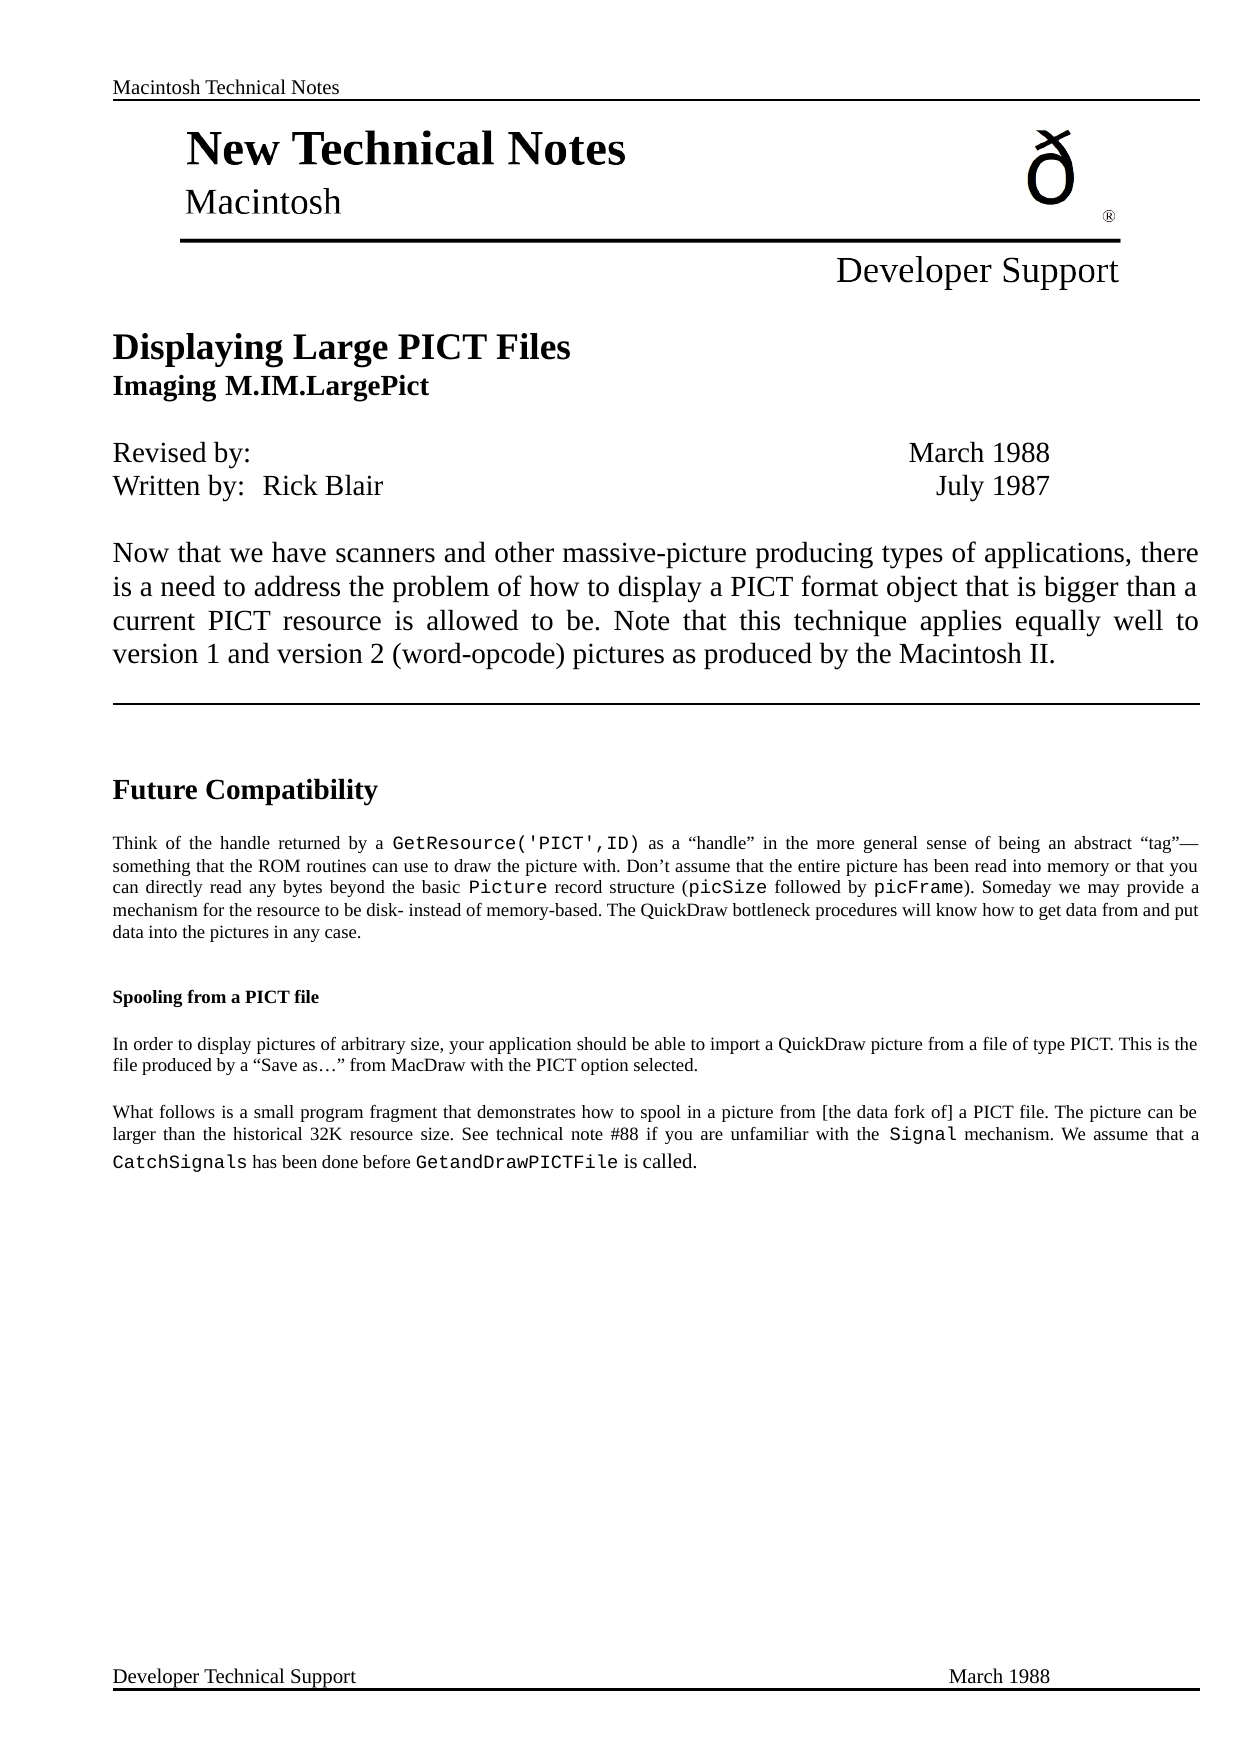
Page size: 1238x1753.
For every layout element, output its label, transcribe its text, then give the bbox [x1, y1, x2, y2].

text What follows is a small program fragment that demonstrates how to spool in a picture from [the data fork of] a PICT file. The picture can be larger than the historical 32K resource size. See technical note #88 if you are unfamiliar with the Signal mechanism. We assume that a CatchSignals has been done before GetandDrawPICTFile is called. [112, 1101, 1200, 1174]
text Written by: Rick Blair July 1987 [112, 468, 1200, 502]
picture [180, 125, 1133, 296]
text Future Compatibility [112, 772, 1200, 806]
text Displaying Large PICT Files [112, 325, 1200, 368]
text Think of the handle returned by a GetResource('PICT',ID) as a “handle” in the more general sense of being an abstract “tag”—something that the ROM routines can use to draw the picture with. Don’t assume that the entire picture has been read into memory or that you can directly read any bytes beyond the basic Picture record structure (picSize followed by picFrame). Someday we may provide a mechanism for the resource to be disk- instead of memory-based. The QuickDraw bottleneck procedures will know how to get data from and put data into the pictures in any case. [112, 832, 1200, 942]
text In order to display pictures of arbitrary size, your application should be able to import a QuickDraw picture from a file of type PICT. This is the file produced by a “Save as…” from MacDraw with the PICT option selected. [112, 1033, 1200, 1076]
text Revised by: March 1988 [112, 435, 1200, 468]
text Now that we have scanners and other massive-picture producing types of applications, there is a need to address the problem of how to display a PICT format object that is bigger than a current PICT resource is allowed to be. Note that this technique applies equally well to version 1 and version 2 (word-opcode) pictures as produced by the Macintosh II. [112, 536, 1200, 670]
text Spooling from a PICT file [112, 986, 1200, 1007]
text Imaging M.IM.LargePict [112, 368, 1200, 401]
